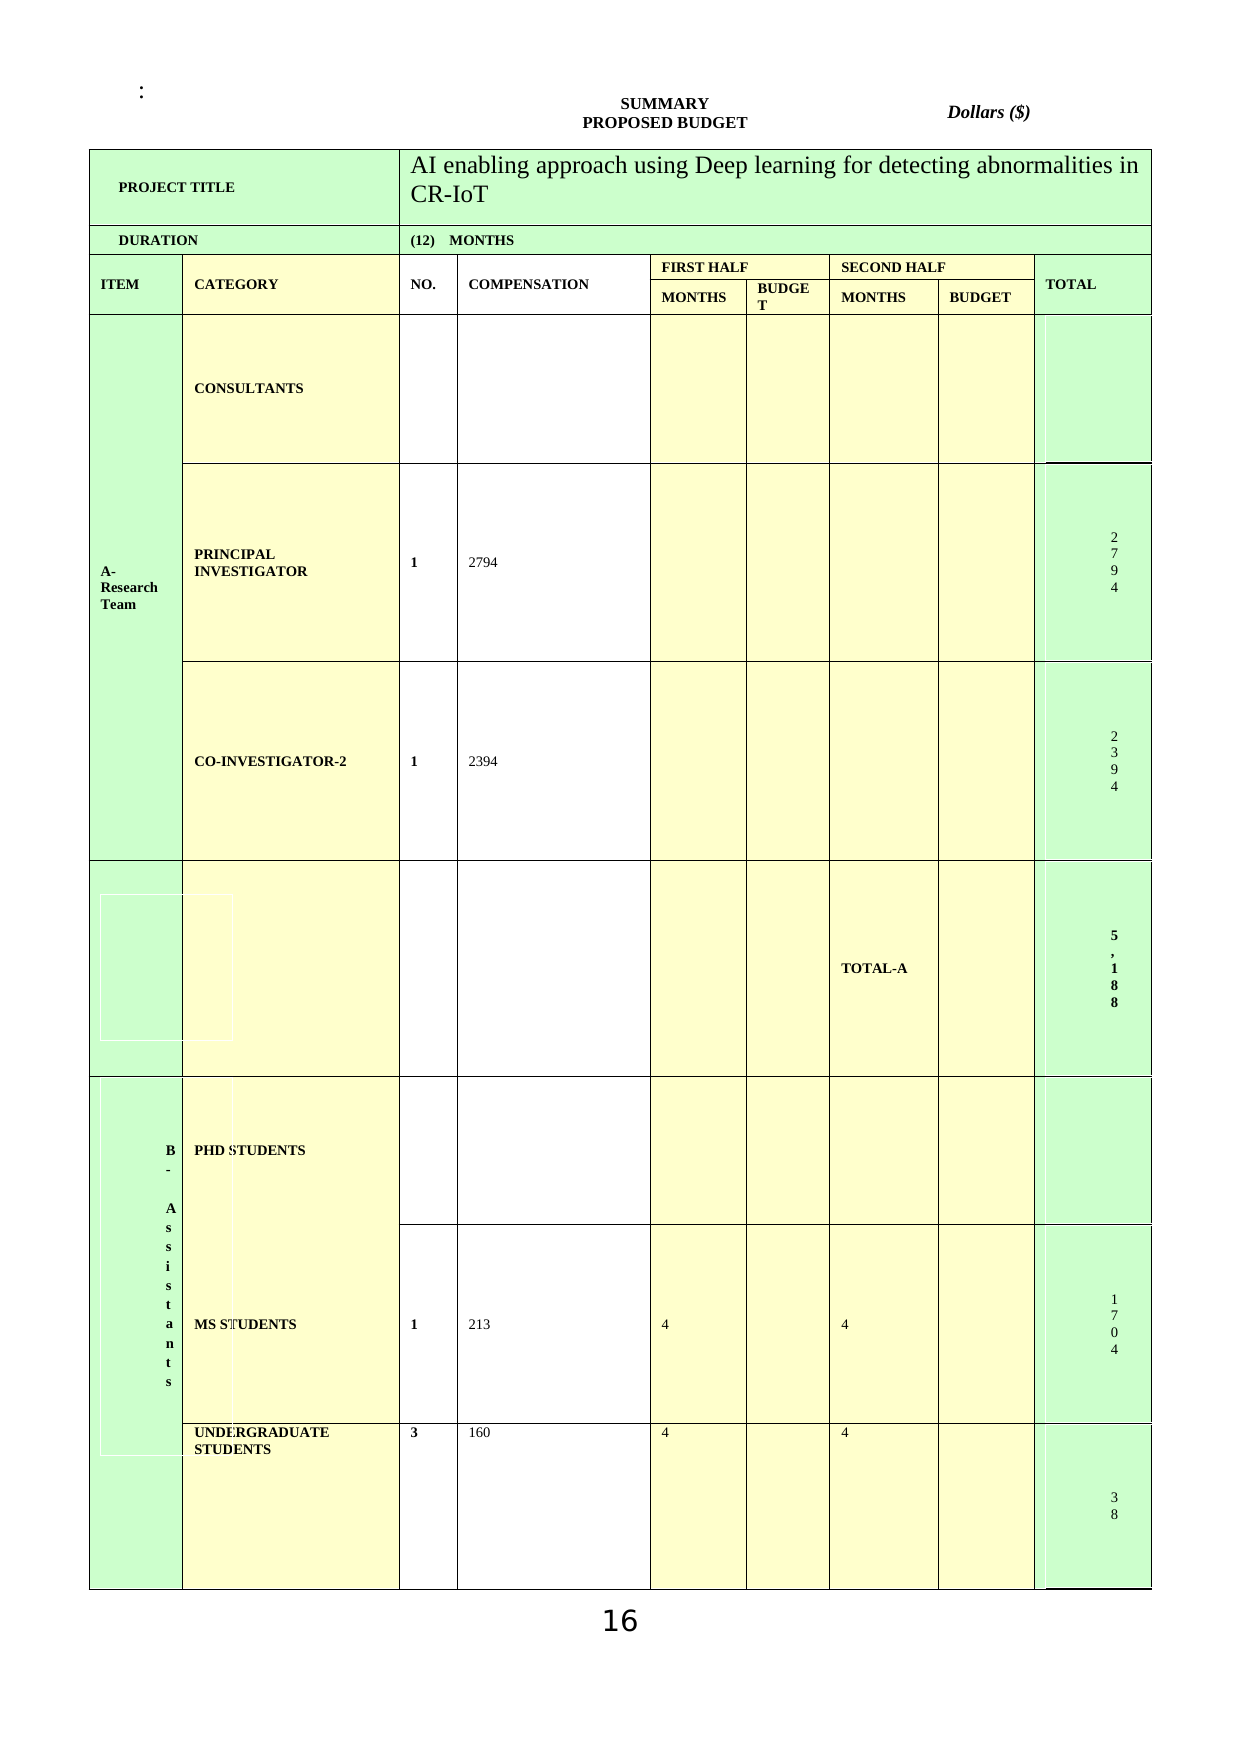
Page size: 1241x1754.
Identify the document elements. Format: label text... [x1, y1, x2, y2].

table_cell CONSULTANTS [183, 315, 399, 462]
table_cell [458, 861, 650, 1076]
table_cell 2794 [458, 464, 650, 661]
table_cell [939, 1225, 1034, 1423]
table_cell [939, 1424, 1034, 1588]
table_cell 38 [1046, 1425, 1151, 1587]
table_cell 4 [830, 1225, 938, 1423]
table_cell [1035, 1424, 1045, 1588]
table_cell [939, 861, 1034, 1076]
table_cell (12) MONTHS [400, 226, 1151, 254]
table_cell [651, 315, 746, 462]
table_cell DURATION [90, 226, 399, 254]
table_cell 213 [458, 1225, 650, 1423]
table_cell [651, 861, 746, 1076]
table_cell [747, 1424, 829, 1588]
table_cell [939, 1077, 1034, 1224]
table_cell [830, 1077, 938, 1224]
table_cell 1 [400, 1225, 457, 1423]
table_cell [939, 464, 1034, 661]
table_cell [1046, 1078, 1151, 1223]
table_cell [830, 464, 938, 661]
table_cell [1035, 1225, 1045, 1423]
table_header : [89, 75, 399, 149]
table_cell PHD STUDENTS [233, 1077, 399, 1224]
table_cell [458, 1077, 650, 1224]
table_cell [747, 315, 829, 462]
table_header Dollars ($) [931, 75, 1151, 149]
table_cell [1046, 316, 1151, 461]
table_cell 5,188 [1046, 862, 1151, 1075]
table_cell [747, 662, 829, 860]
table_cell B- Assistants [90, 1077, 182, 1588]
table_cell TOTAL [1035, 255, 1151, 314]
table_cell [651, 1077, 746, 1224]
table_cell CO-INVESTIGATOR-2 [183, 662, 399, 860]
table_cell 4 [830, 1424, 938, 1588]
table_cell [830, 315, 938, 462]
table_cell [1035, 662, 1045, 860]
table_cell [830, 662, 938, 860]
table_cell [183, 861, 399, 1076]
table_cell [651, 662, 746, 860]
table_cell MS STUDENTS [183, 1224, 232, 1423]
table_cell NO. [400, 255, 457, 314]
table_cell [1035, 464, 1045, 661]
table_cell [939, 315, 1034, 462]
table_cell [101, 895, 182, 1040]
table_cell [747, 1225, 829, 1423]
table_cell [90, 861, 182, 1076]
table_cell 2394 [1046, 663, 1151, 859]
table_cell [1035, 861, 1045, 1076]
table_cell [400, 861, 457, 1076]
table_cell A-Research Team [90, 315, 182, 860]
table_cell 1 [400, 662, 457, 860]
table_cell SECOND HALF [830, 255, 1034, 279]
table_cell 2394 [458, 662, 650, 860]
table_cell [747, 1077, 829, 1224]
table_cell [400, 1077, 457, 1224]
table_cell [747, 464, 829, 661]
table_cell [939, 662, 1034, 860]
table_cell PROJECT TITLE [90, 150, 399, 224]
table_cell MS STUDENTS [233, 1224, 399, 1423]
table_header SUMMARY PROPOSED BUDGET [399, 75, 931, 149]
table_cell PRINCIPAL INVESTIGATOR [183, 464, 399, 661]
table_cell [1035, 315, 1045, 462]
table_cell [651, 464, 746, 661]
table_cell MONTHS [651, 280, 746, 314]
table_cell MONTHS [830, 280, 938, 314]
table_cell 4 [651, 1225, 746, 1423]
table_cell CATEGORY [183, 255, 399, 314]
table_cell 1 [400, 464, 457, 661]
table_cell BUDGET [747, 280, 829, 314]
table_cell 3 [400, 1424, 457, 1588]
table_cell [458, 315, 650, 462]
table_cell PHD STUDENTS [183, 1078, 232, 1224]
table_cell 160 [458, 1424, 650, 1588]
table_cell UNDERGRADUATE STUDENTS [183, 1424, 399, 1588]
table_cell TOTAL-A [830, 861, 938, 1076]
table_cell COMPENSATION [458, 255, 650, 314]
table_cell [1035, 1077, 1045, 1224]
table_cell [747, 861, 829, 1076]
table_cell FIRST HALF [651, 255, 829, 279]
table_cell BUDGET [939, 280, 1034, 314]
table_cell 1704 [1046, 1226, 1151, 1422]
table_cell 4 [651, 1424, 746, 1588]
table_cell [400, 315, 457, 462]
table_cell ITEM [90, 255, 182, 314]
table_cell AI enabling approach using Deep learning for detecting abnormalities in CR-IoT [400, 150, 1151, 224]
table_cell 2794 [1046, 465, 1151, 660]
table_cell [183, 895, 232, 1040]
